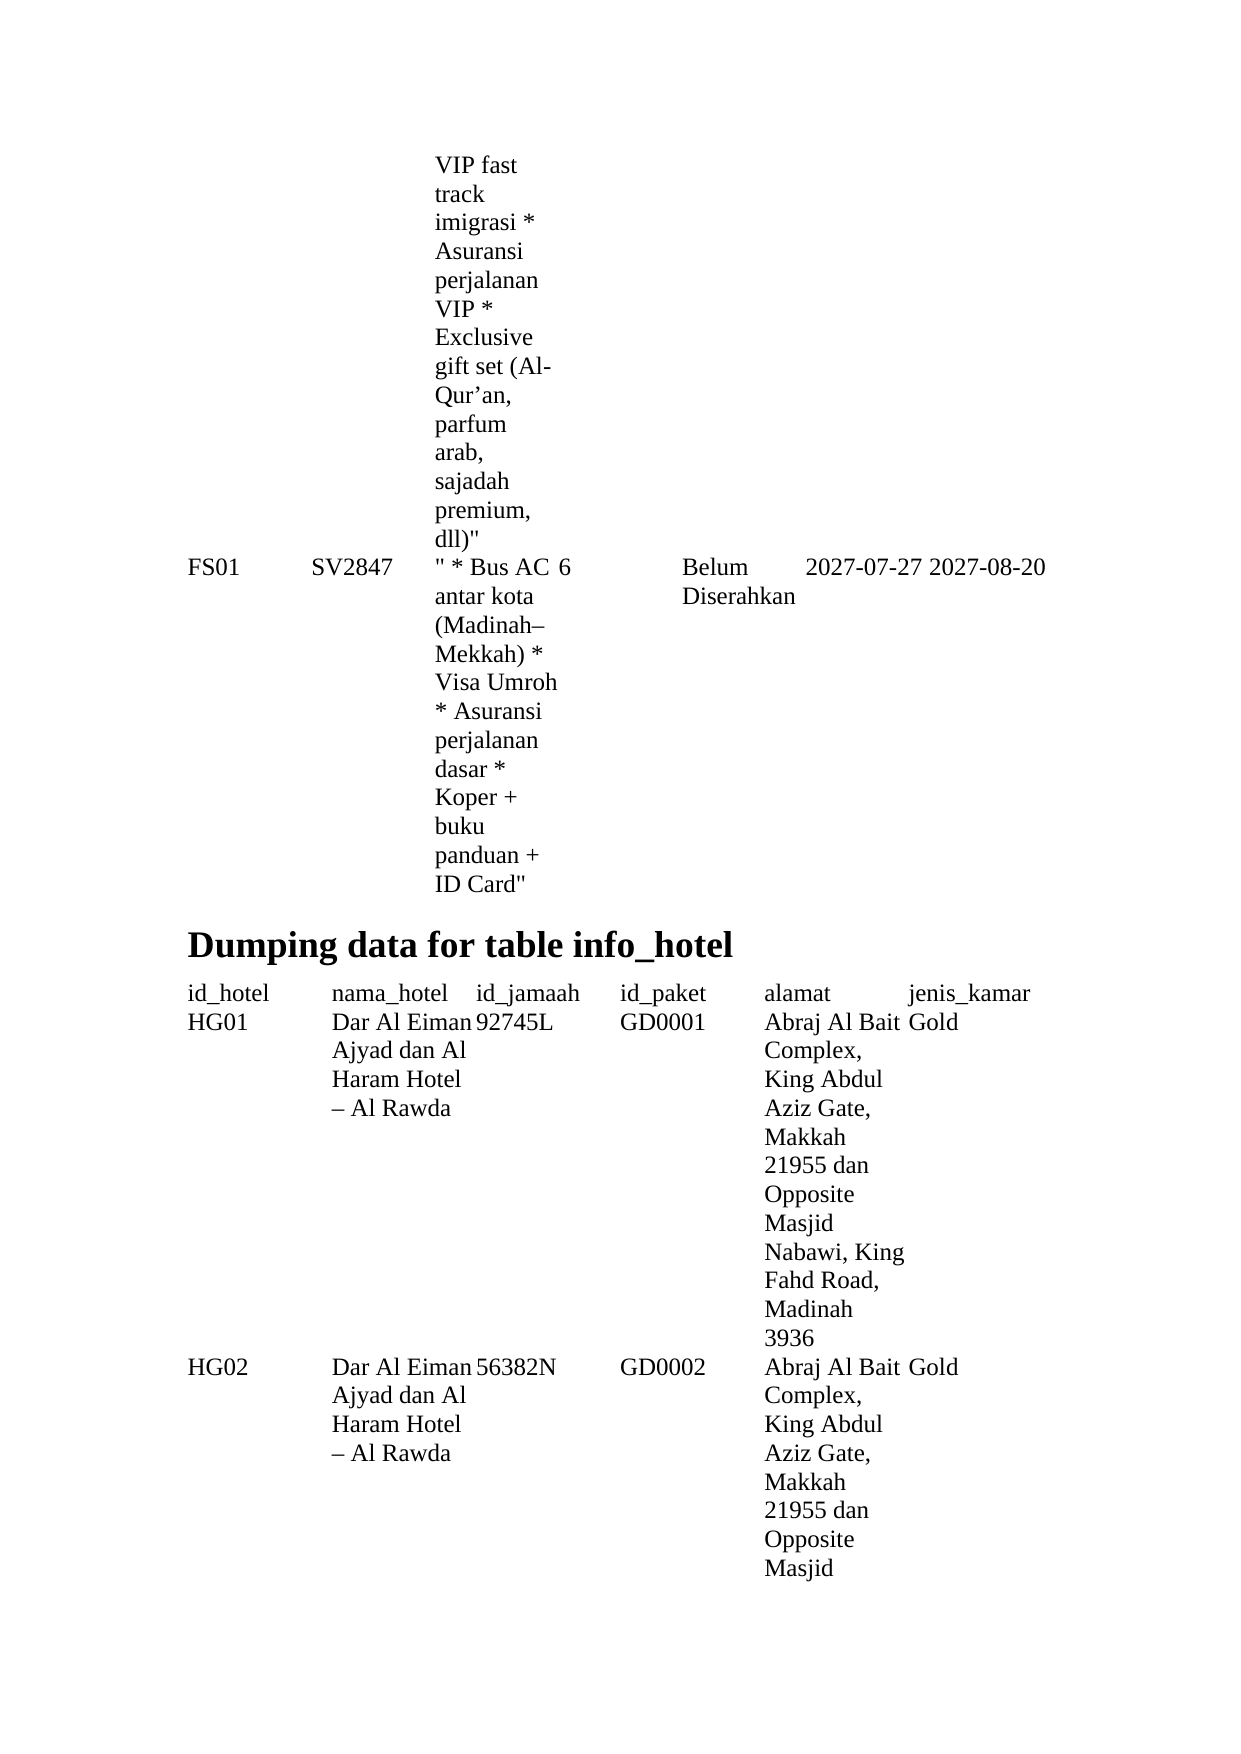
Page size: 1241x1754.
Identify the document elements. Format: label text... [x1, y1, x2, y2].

table_header jenis_kamar [908, 978, 1053, 1007]
table_cell Belum Diserahkan [682, 553, 805, 897]
table_cell 2027-07-27 [805, 553, 929, 897]
table_cell VIP fast track imigrasi * Asuransi perjalanan VIP * Exclusive gift set (Al-Qur’an, parfum arab, sajadah premium, dll)" [435, 150, 558, 552]
table_header alamat [764, 978, 908, 1007]
table_cell [805, 150, 929, 552]
table_header nama_hotel [332, 978, 476, 1007]
table_cell 6 [558, 553, 682, 897]
table_header id_hotel [188, 978, 332, 1007]
table_cell [682, 150, 805, 552]
table_cell Dar Al Eiman Ajyad dan Al Haram Hotel – Al Rawda [332, 1352, 476, 1582]
table_cell Abraj Al Bait Complex, King Abdul Aziz Gate, Makkah 21955 dan Opposite Masjid [764, 1352, 908, 1582]
table_cell GD0002 [620, 1352, 764, 1582]
table_cell [558, 150, 682, 552]
table_header id_jamaah [476, 978, 620, 1007]
table_cell Abraj Al Bait Complex, King Abdul Aziz Gate, Makkah 21955 dan Opposite Masjid Nabawi, King Fahd Road, Madinah 3936 [764, 1007, 908, 1352]
table_cell [188, 150, 311, 552]
table_cell 2027-08-20 [929, 553, 1053, 897]
table_cell Gold [908, 1007, 1053, 1352]
table_header id_paket [620, 978, 764, 1007]
table_cell HG02 [188, 1352, 332, 1582]
subtitle Dumping data for table info_hotel [187, 922, 1053, 966]
table_cell GD0001 [620, 1007, 764, 1352]
table_cell [929, 150, 1053, 552]
table_cell SV2847 [311, 553, 434, 897]
table_cell 56382N [476, 1352, 620, 1582]
table_cell " * Bus AC antar kota (Madinah–Mekkah) * Visa Umroh * Asuransi perjalanan dasar * Koper + buku panduan + ID Card" [435, 553, 558, 897]
table_cell FS01 [188, 553, 311, 897]
table_cell Dar Al Eiman Ajyad dan Al Haram Hotel – Al Rawda [332, 1007, 476, 1352]
table_cell Gold [908, 1352, 1053, 1582]
table_cell [311, 150, 434, 552]
table_cell 92745L [476, 1007, 620, 1352]
table_cell HG01 [188, 1007, 332, 1352]
